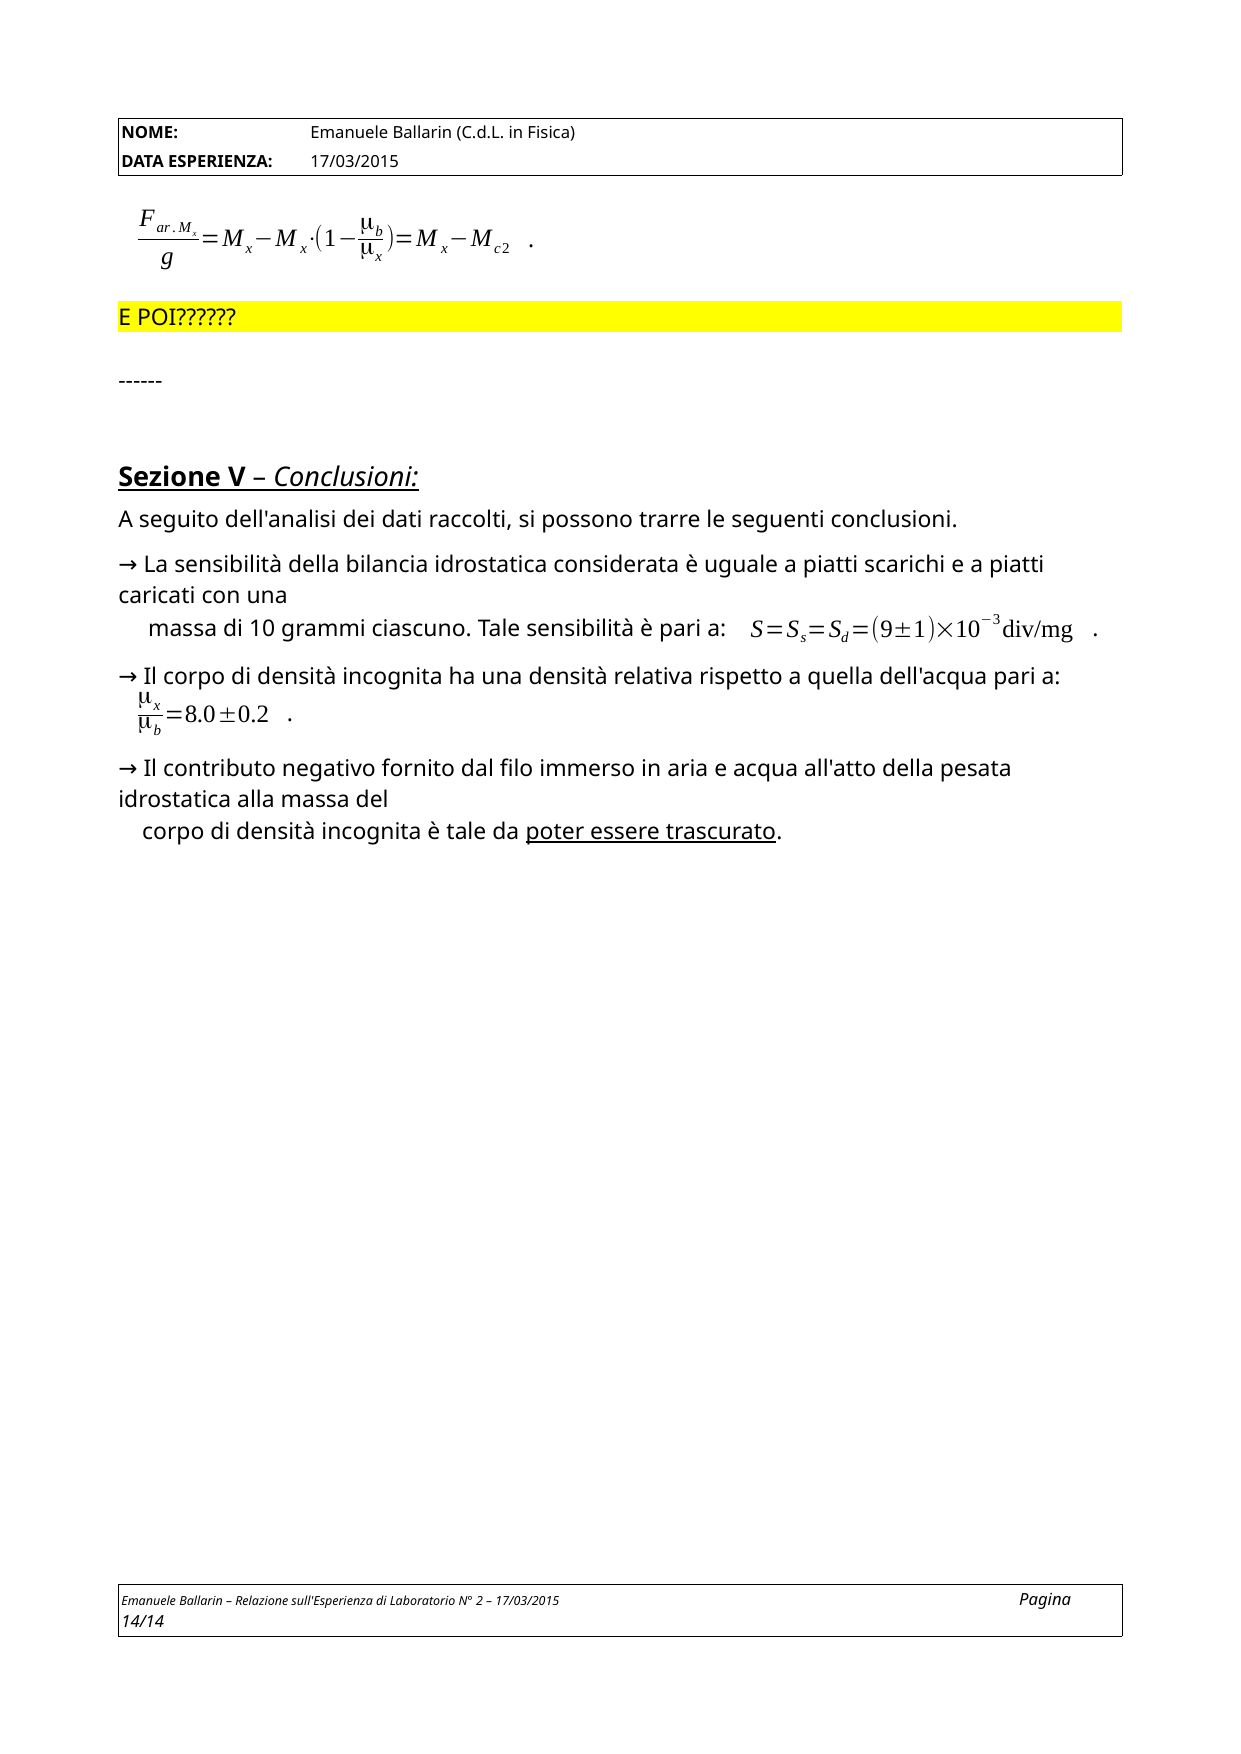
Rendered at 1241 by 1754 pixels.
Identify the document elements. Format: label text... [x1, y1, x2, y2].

text → La sensibilità della bilancia idrostatica considerata è uguale a piatti scarichi e a piatti caricati con una [118, 548, 1122, 611]
text → Il corpo di densità incognita ha una densità relativa rispetto a quella dell'acqua pari a: . [118, 660, 1122, 738]
text A seguito dell'analisi dei dati raccolti, si possono trarre le seguenti conclusioni. [118, 503, 1122, 534]
text ------ [118, 364, 1122, 395]
text Sezione V – Conclusioni: [118, 457, 1122, 494]
text E POI?????? [118, 301, 1122, 332]
text corpo di densità incognita è tale da poter essere trascurato. [118, 815, 1122, 846]
text → Il contributo negativo fornito dal filo immerso in aria e acqua all'atto della pesata idrostatica alla massa del [118, 752, 1122, 815]
text massa di 10 grammi ciascuno. Tale sensibilità è pari a: . [118, 611, 1122, 646]
text . [118, 205, 1122, 270]
